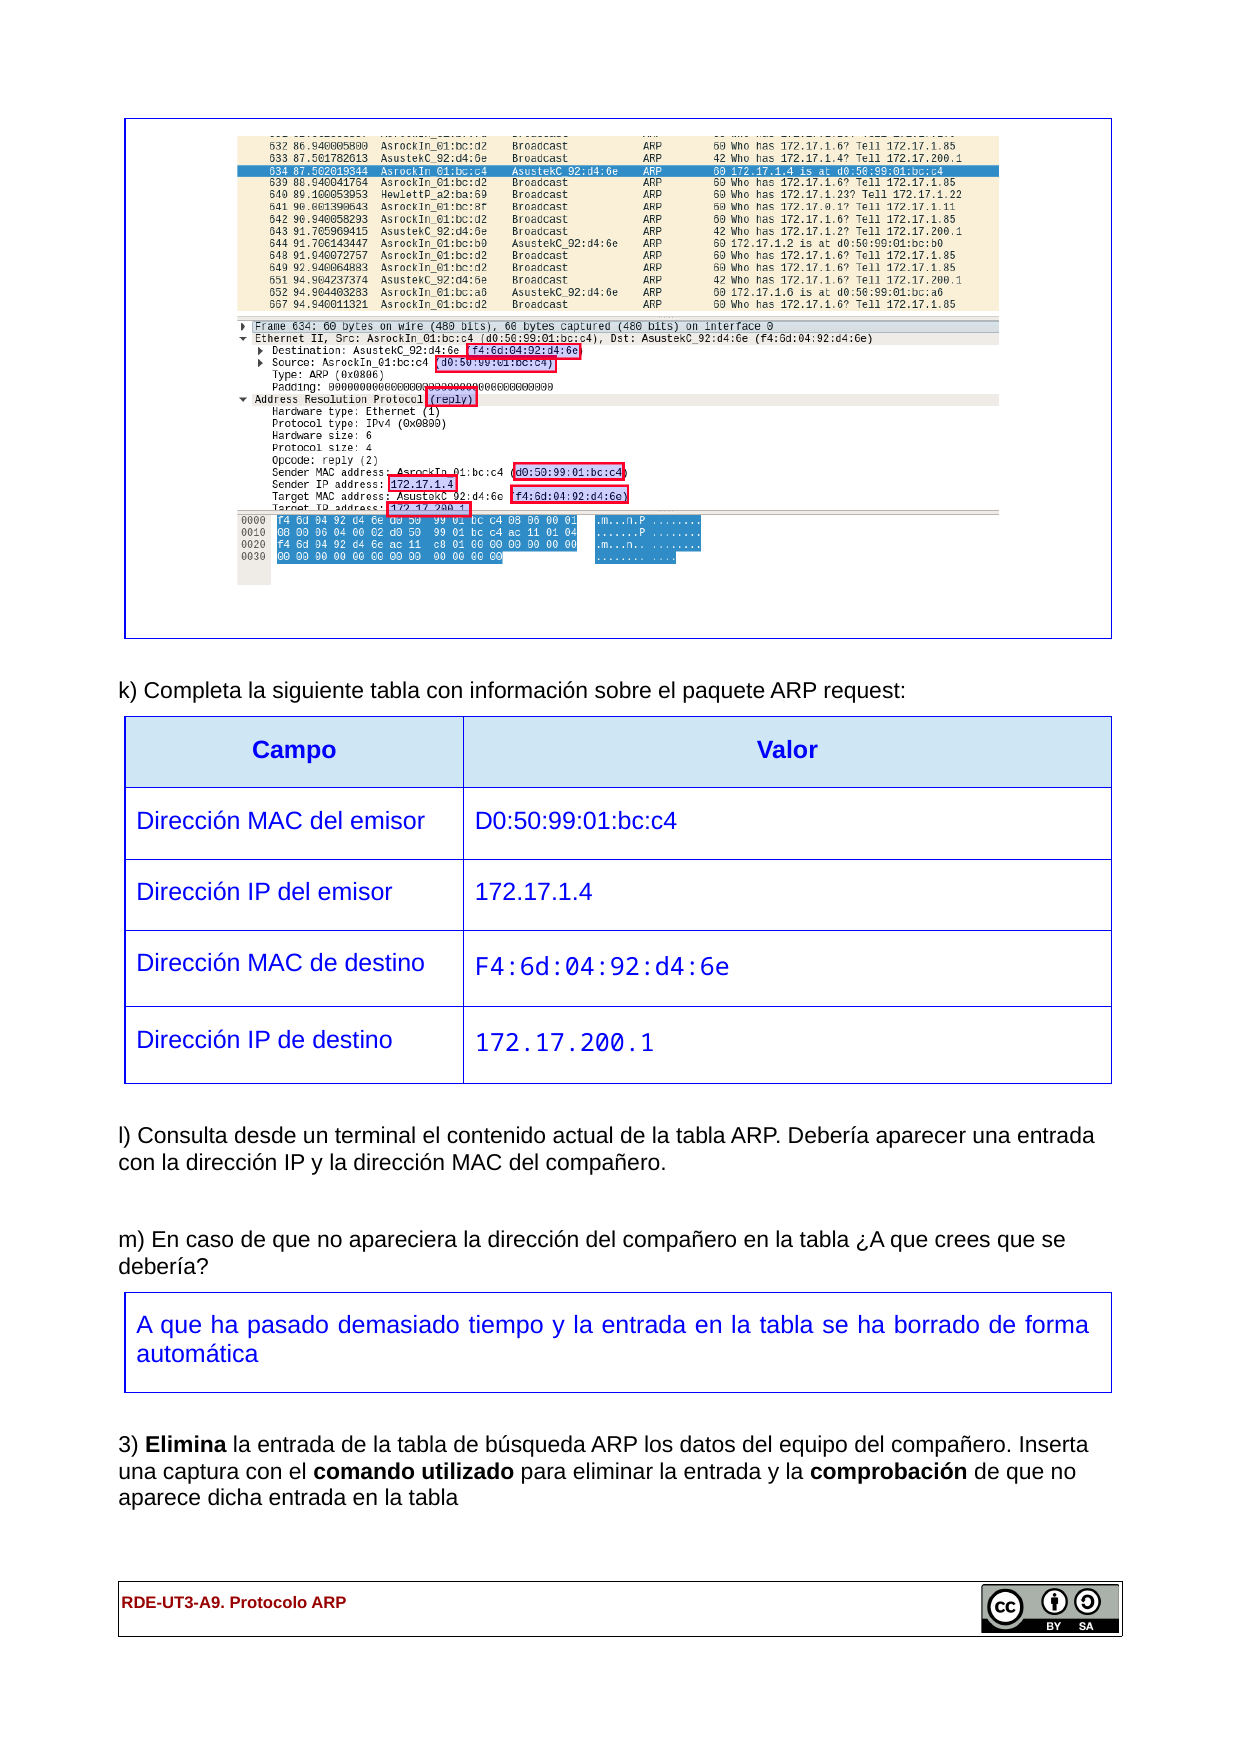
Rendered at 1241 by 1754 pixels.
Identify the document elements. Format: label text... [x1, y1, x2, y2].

picture [237, 136, 999, 585]
text m) En caso de que no apareciera la dirección del compañero en la tabla ¿A que crees que se debería? [118, 1226, 1122, 1279]
table_cell Dirección MAC del emisor [126, 788, 463, 858]
text l) Consulta desde un terminal el contenido actual de la tabla ARP. Debería aparecer una entrada con la dirección IP y la dirección MAC del compañero. [118, 1122, 1122, 1175]
text 3) Elimina la entrada de la tabla de búsqueda ARP los datos del equipo del compañero. Inserta una captura con el comando utilizado para eliminar la entrada y la comprobación de que no aparece dicha entrada en la tabla [118, 1431, 1122, 1511]
table_cell Dirección IP de destino [126, 1007, 463, 1082]
table_header [126, 119, 1111, 637]
table_cell 172.17.1.4 [464, 860, 1111, 929]
table_header Campo [126, 717, 463, 787]
picture [981, 1584, 1119, 1633]
table_header Valor [464, 717, 1111, 787]
text k) Completa la siguiente tabla con información sobre el paquete ARP request: [118, 677, 1122, 704]
table_cell Dirección IP del emisor [126, 860, 463, 929]
table_header A que ha pasado demasiado tiempo y la entrada en la tabla se ha borrado de forma automática [126, 1293, 1111, 1392]
table_cell Dirección MAC de destino [126, 931, 463, 1006]
table_cell D0:50:99:01:bc:c4 [464, 788, 1111, 858]
table_cell 172.17.200.1 [464, 1007, 1111, 1082]
table_cell F4:6d:04:92:d4:6e [464, 931, 1111, 1006]
